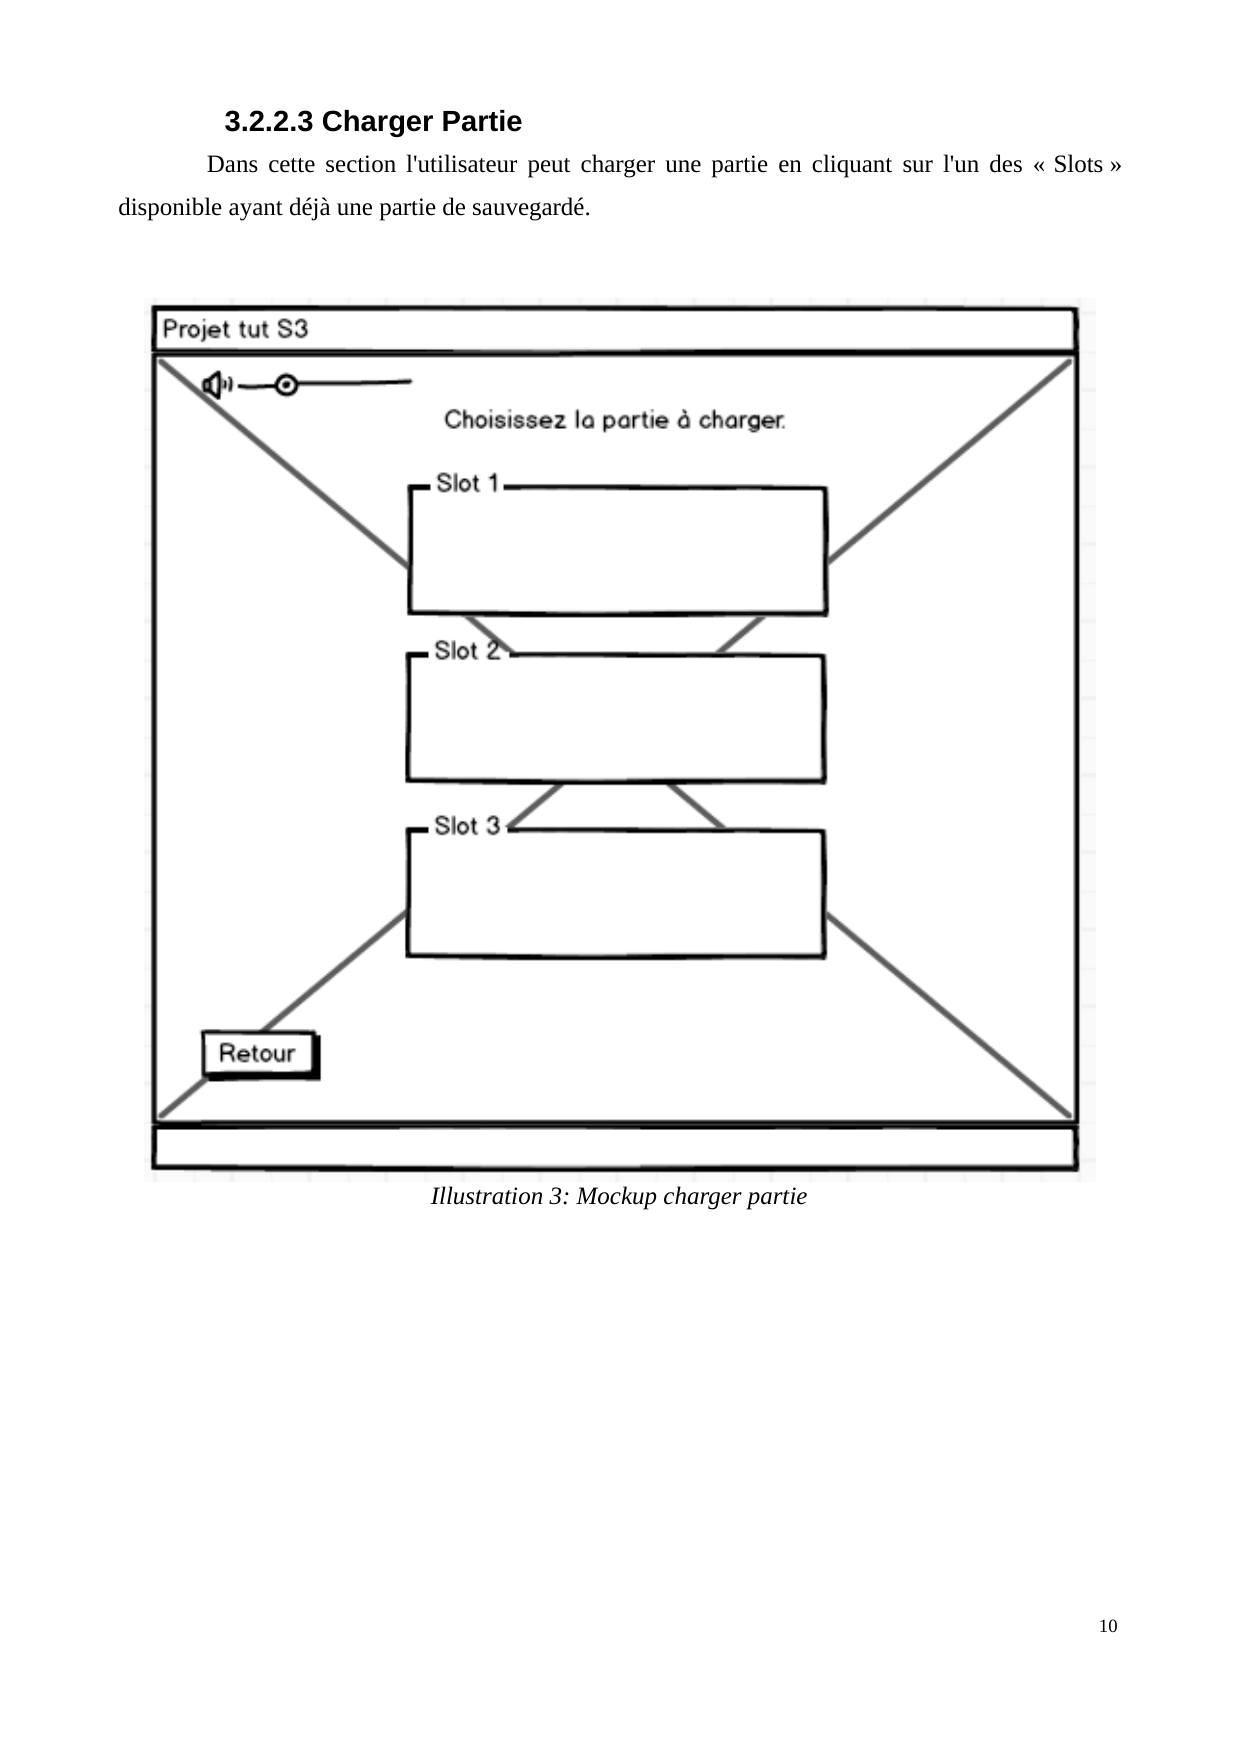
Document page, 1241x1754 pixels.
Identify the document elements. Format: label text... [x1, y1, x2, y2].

text Dans cette section l'utilisateur peut charger une partie en cliquant sur l'un des « Slots » disponible ayant déjà une partie de sauvegardé. [118, 149, 1122, 221]
subtitle Charger Partie [224, 104, 1122, 137]
text Illustration 3: Mockup charger partie [144, 1182, 1096, 1210]
picture [144, 298, 1097, 1182]
